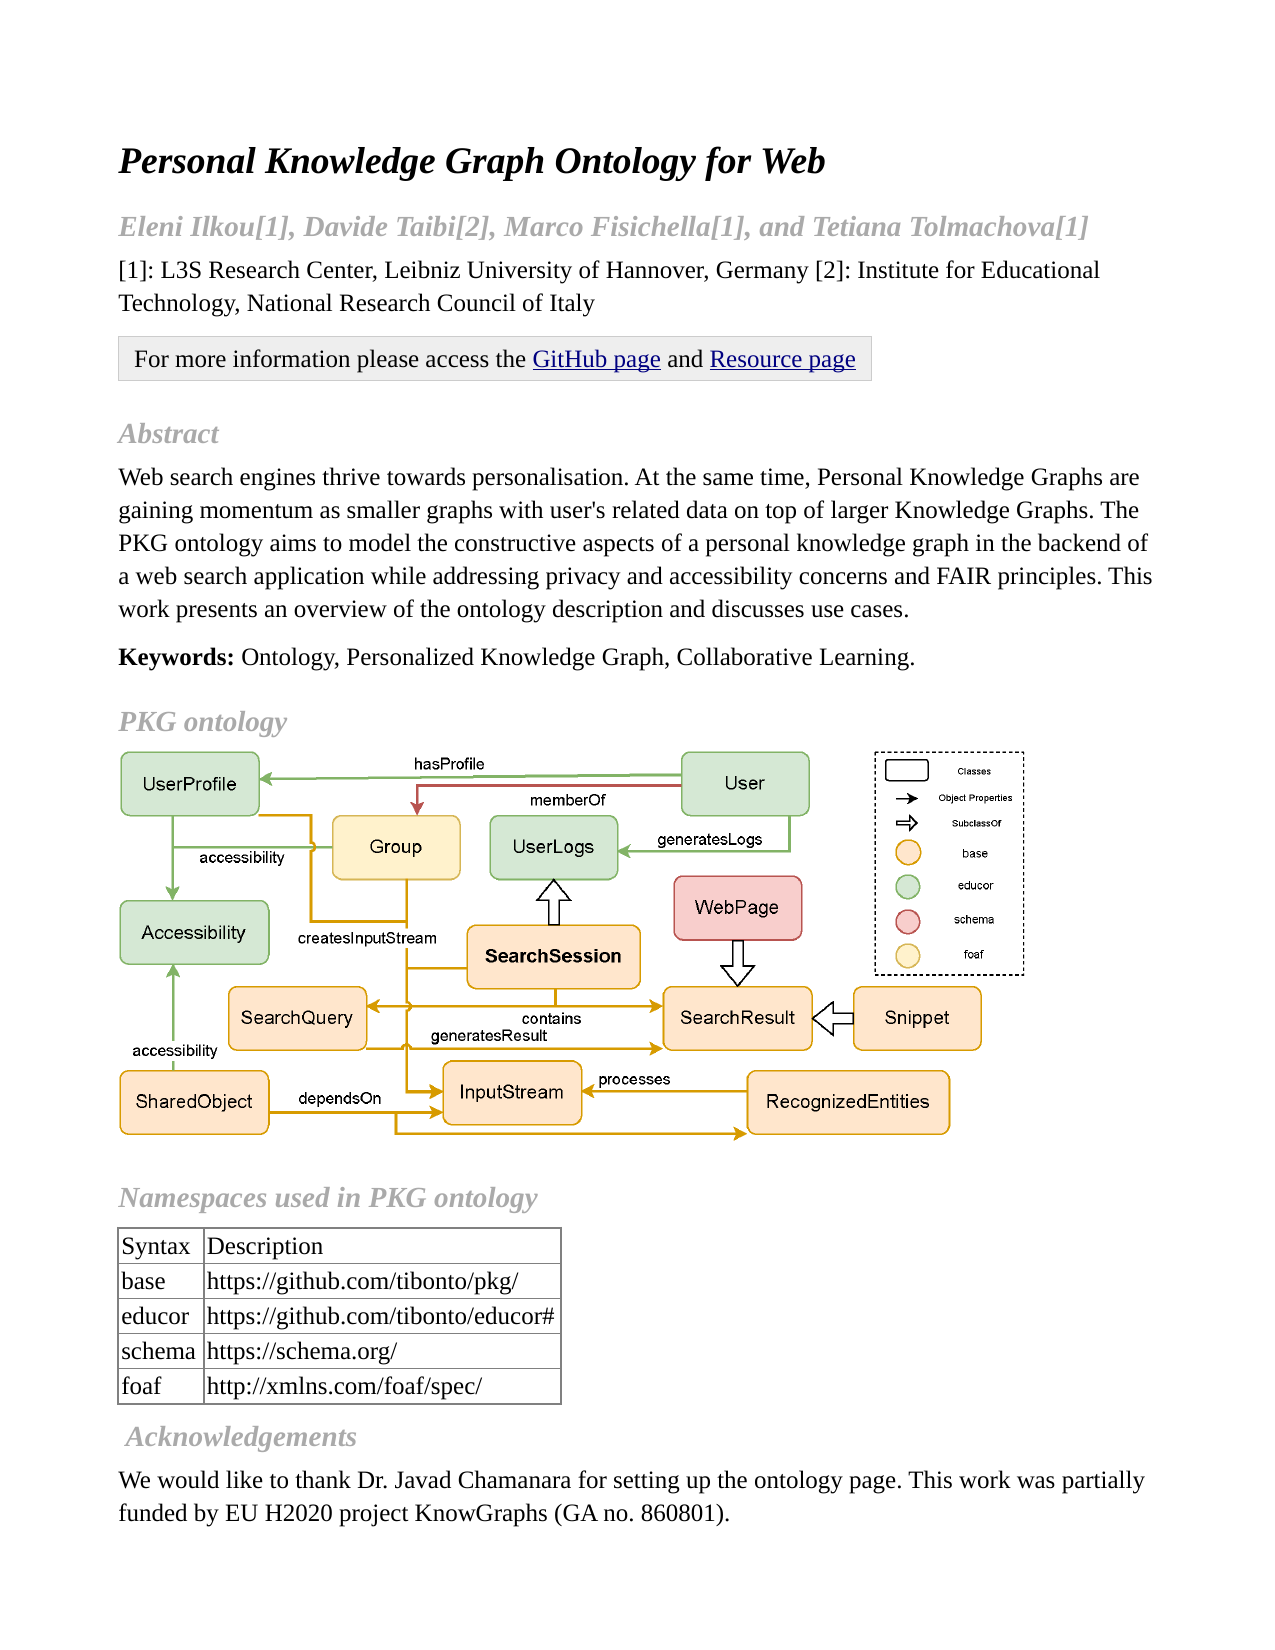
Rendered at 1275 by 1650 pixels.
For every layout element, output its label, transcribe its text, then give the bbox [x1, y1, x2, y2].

text For more information please access the GitHub page and Resource page [119, 337, 871, 380]
subtitle Eleni Ilkou[1], Davide Taibi[2], Marco Fisichella[1], and Tetiana Tolmachova[1] [118, 209, 1157, 243]
text [1]: L3S Research Center, Leibniz University of Hannover, Germany [2]: Institute for Educational Technology, National Research Council of Italy [118, 255, 1157, 317]
subtitle Abstract [118, 416, 1157, 450]
table_cell base [119, 1264, 203, 1298]
table_cell https://github.com/tibonto/educor# [205, 1299, 560, 1333]
subtitle Acknowledgements [118, 1419, 1157, 1452]
table_cell https://github.com/tibonto/pkg/ [205, 1264, 560, 1298]
subtitle Namespaces used in PKG ontology [118, 1181, 1157, 1214]
subtitle PKG ontology [118, 704, 1157, 738]
table_header Description [205, 1229, 560, 1263]
picture [118, 750, 1025, 1147]
table_header Syntax [119, 1229, 203, 1263]
text We would like to thank Dr. Javad Chamanara for setting up the ontology page. This work was partially funded by EU H2020 project KnowGraphs (GA no. 860801). [118, 1465, 1157, 1527]
table_cell educor [119, 1299, 203, 1333]
text Web search engines thrive towards personalisation. At the same time, Personal Knowledge Graphs are gaining momentum as smaller graphs with user's related data on top of larger Knowledge Graphs. The PKG ontology aims to model the constructive aspects of a personal knowledge graph in the backend of a web search application while addressing privacy and accessibility concerns and FAIR principles. This work presents an overview of the ontology description and discusses use cases. [118, 462, 1157, 623]
text Keywords: Ontology, Personalized Knowledge Graph, Collaborative Learning. [118, 642, 1157, 671]
subtitle Personal Knowledge Graph Ontology for Web [118, 139, 1157, 182]
text [872, 336, 1157, 380]
table_cell foaf [119, 1369, 203, 1403]
table_cell https://schema.org/ [205, 1334, 560, 1368]
table_cell schema [119, 1334, 203, 1368]
table_cell http://xmlns.com/foaf/spec/ [205, 1369, 560, 1403]
